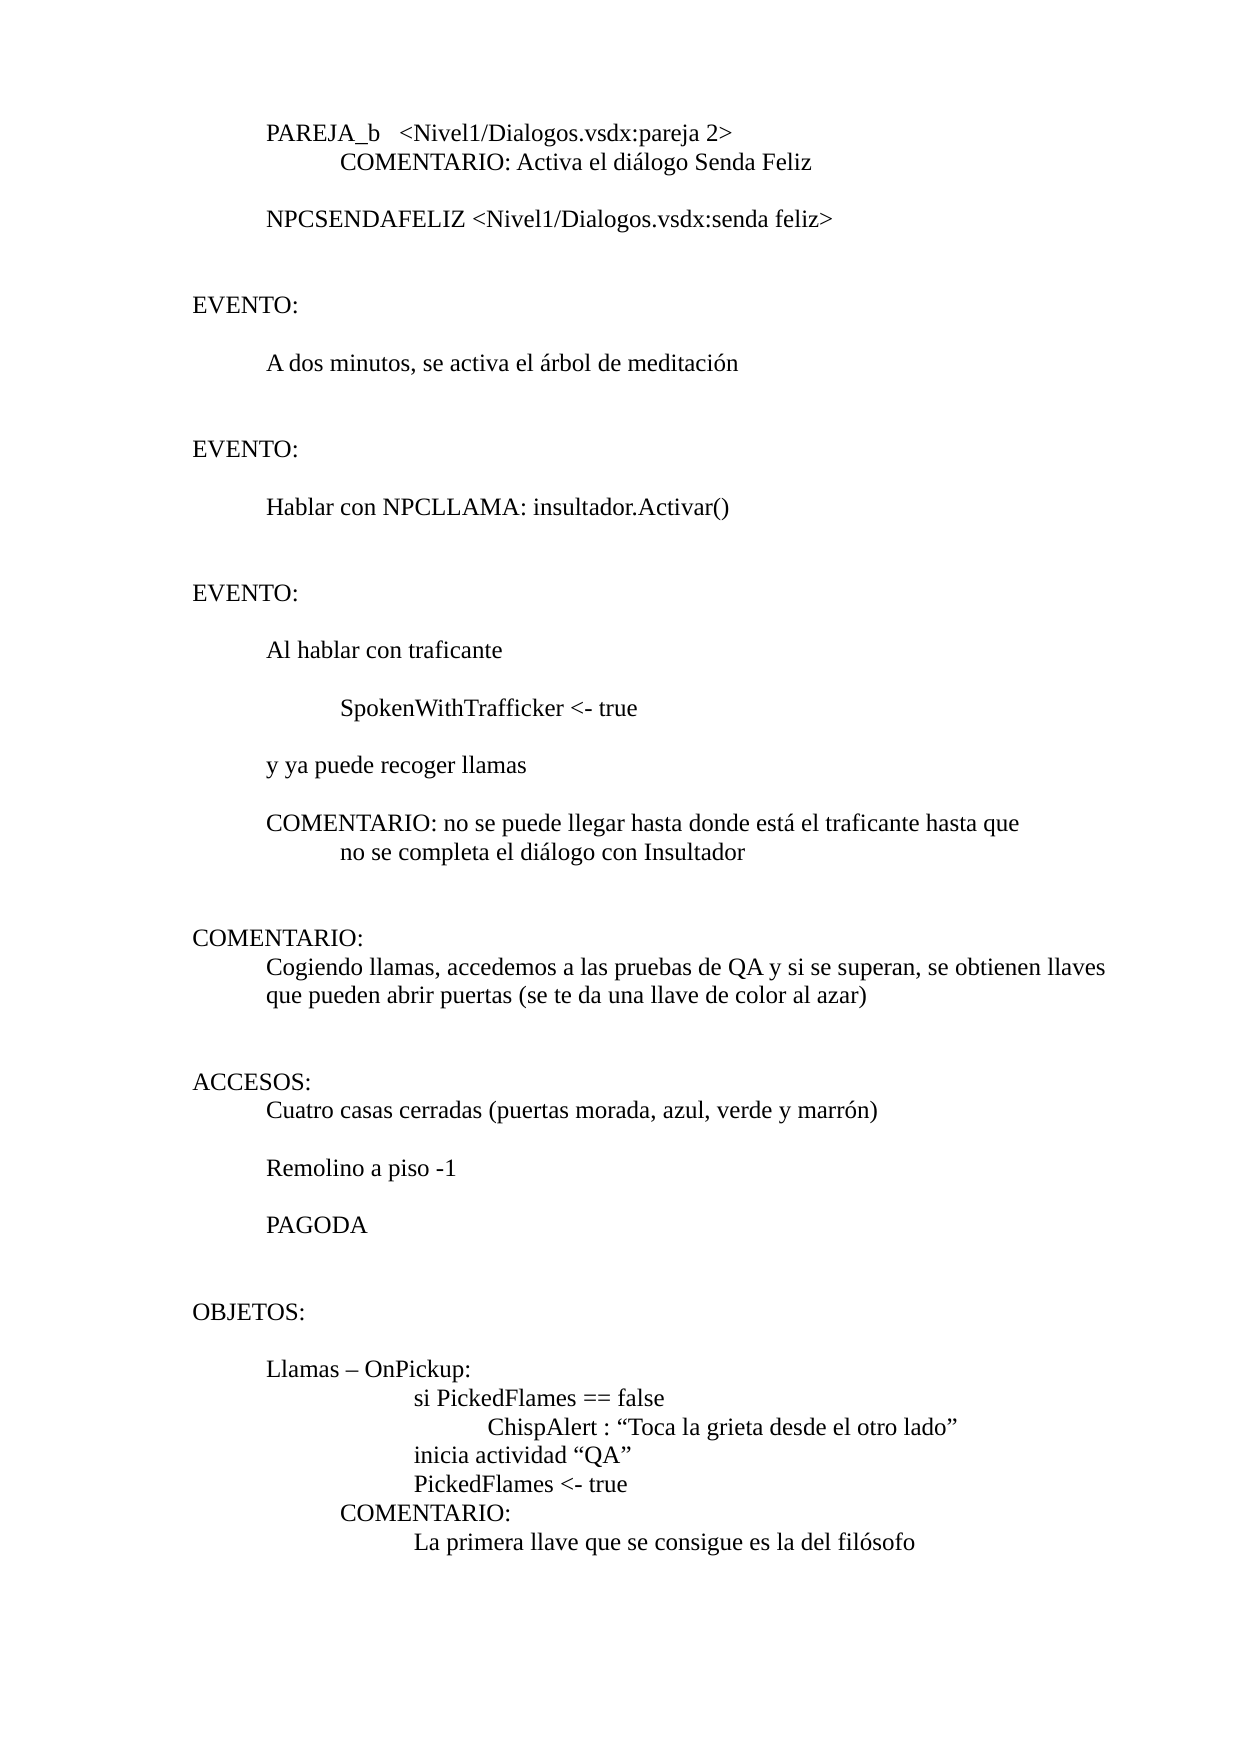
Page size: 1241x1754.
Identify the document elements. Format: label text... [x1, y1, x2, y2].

text Remolino a piso -1 [118, 1153, 1122, 1182]
text si PickedFlames == false [118, 1383, 1122, 1412]
text COMENTARIO: no se puede llegar hasta donde está el traficante hasta que [118, 808, 1122, 837]
text no se completa el diálogo con Insultador [118, 837, 1122, 866]
text EVENTO: [118, 291, 1122, 319]
text Llamas – OnPickup: [118, 1354, 1122, 1383]
text A dos minutos, se activa el árbol de meditación [118, 348, 1122, 377]
text NPCSENDAFELIZ <Nivel1/Dialogos.vsdx:senda feliz> [118, 204, 1122, 233]
text La primera llave que se consigue es la del filósofo [118, 1527, 1122, 1556]
text Cuatro casas cerradas (puertas morada, azul, verde y marrón) [118, 1096, 1122, 1124]
text COMENTARIO: [118, 1498, 1122, 1527]
text COMENTARIO: Activa el diálogo Senda Feliz [118, 147, 1122, 176]
text OBJETOS: [118, 1297, 1122, 1326]
text inicia actividad “QA” [118, 1441, 1122, 1469]
text PAREJA_b <Nivel1/Dialogos.vsdx:pareja 2> [118, 118, 1122, 147]
text Hablar con NPCLLAMA: insultador.Activar() [118, 492, 1122, 521]
text ACCESOS: [118, 1067, 1122, 1096]
text EVENTO: [118, 434, 1122, 463]
text PickedFlames <- true [118, 1469, 1122, 1498]
text ChispAlert : “Toca la grieta desde el otro lado” [118, 1412, 1122, 1441]
text Al hablar con traficante [118, 636, 1122, 664]
text COMENTARIO: [118, 923, 1122, 952]
text y ya puede recoger llamas [118, 751, 1122, 779]
text EVENTO: [118, 578, 1122, 607]
text SpokenWithTrafficker <- true [118, 693, 1122, 722]
text PAGODA [118, 1211, 1122, 1239]
text Cogiendo llamas, accedemos a las pruebas de QA y si se superan, se obtienen llaves que pueden abrir puertas (se te da una llave de color al azar) [118, 952, 1122, 1009]
